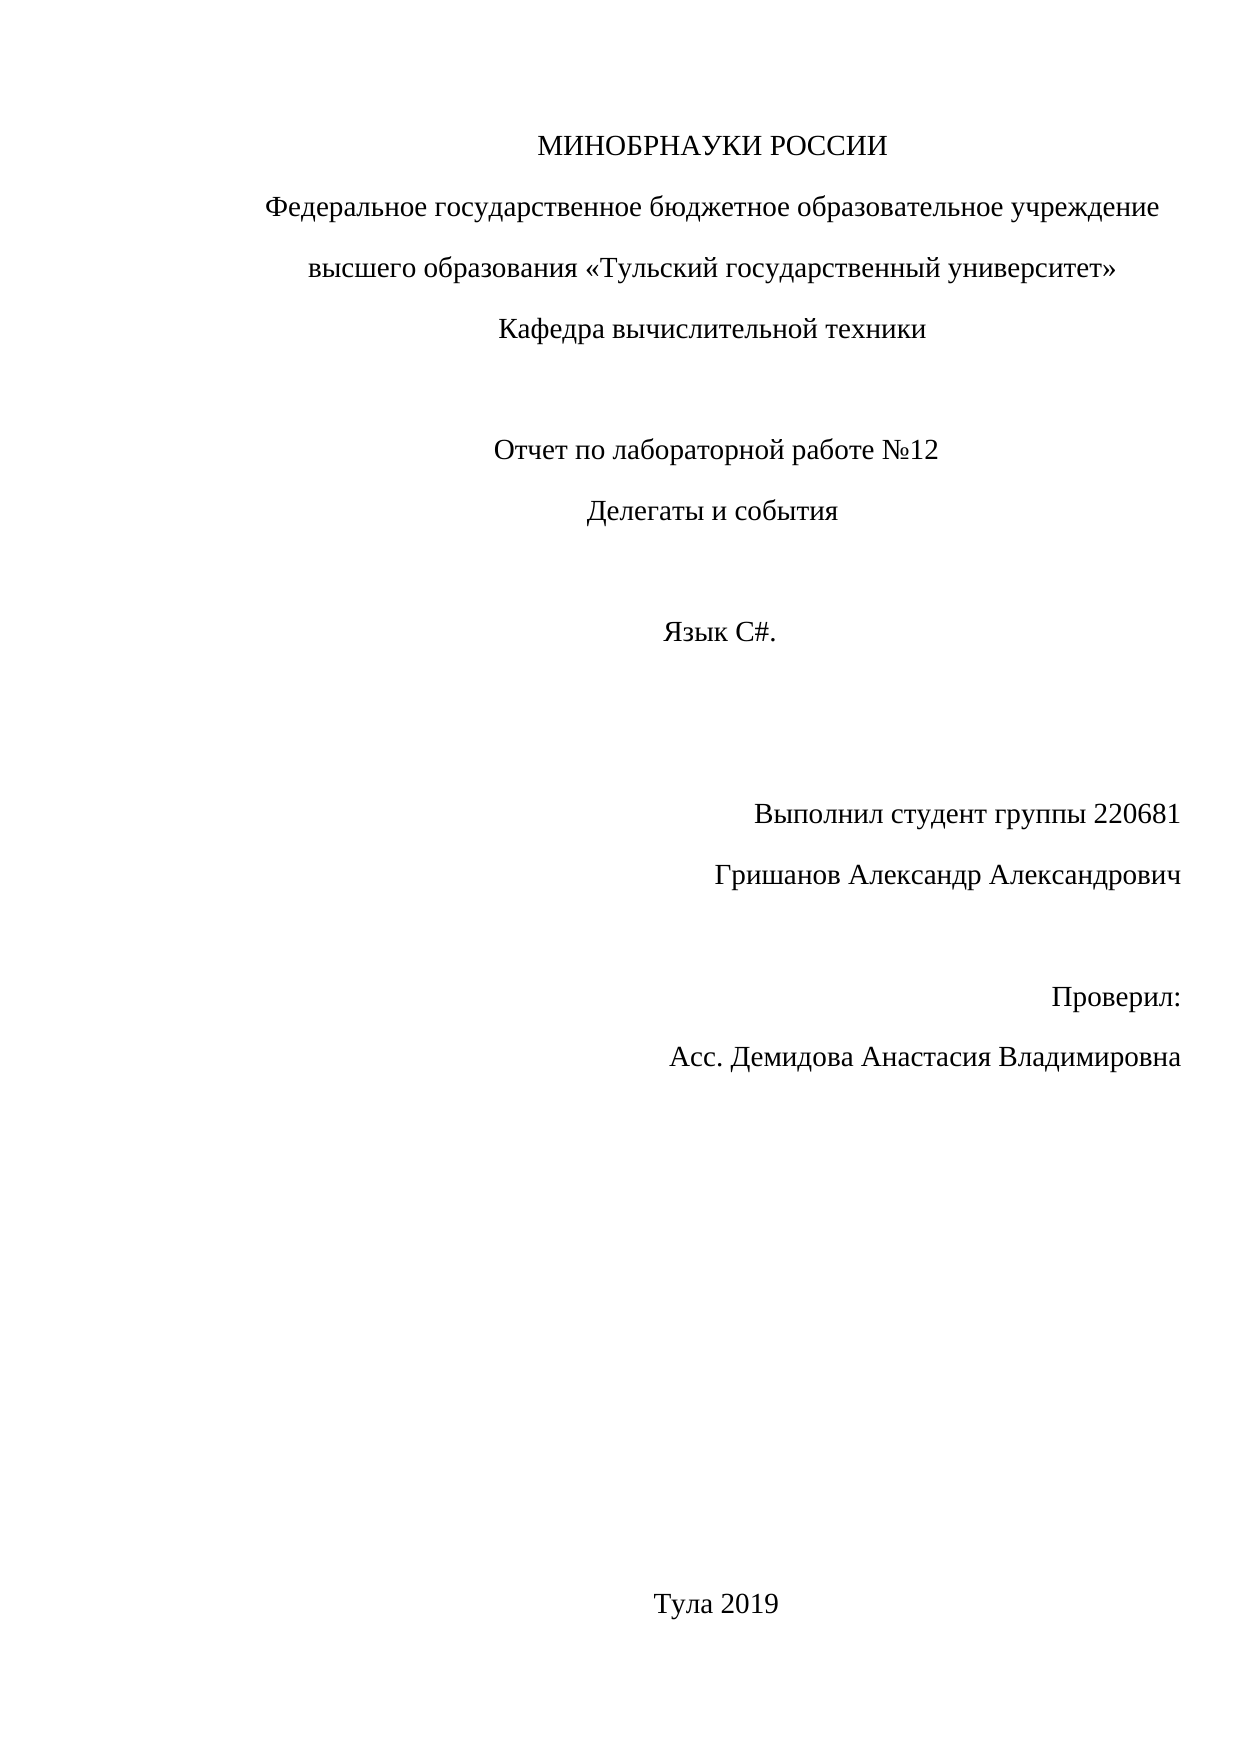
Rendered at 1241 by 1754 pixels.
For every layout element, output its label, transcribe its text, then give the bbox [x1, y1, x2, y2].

text высшего образования «Тульский государственный университет» [251, 250, 1181, 283]
text Делегаты и события [251, 493, 1181, 526]
text Асс. Демидова Анастасия Владимировна [251, 1039, 1181, 1073]
text Проверил: [251, 979, 1181, 1012]
text Выполнил студент группы 220681 [251, 797, 1181, 830]
text Гришанов Александр Александрович [251, 857, 1181, 891]
text МИНОБРНАУКИ РОССИИ [251, 128, 1181, 162]
text Тула 2019 [251, 1586, 1181, 1619]
text Кафедра вычислительной техники [251, 311, 1181, 344]
text Отчет по лабораторной работе №12 [251, 432, 1181, 466]
text Федеральное государственное бюджетное образовательное учреждение [251, 189, 1181, 223]
text Язык С#. [251, 614, 1181, 648]
